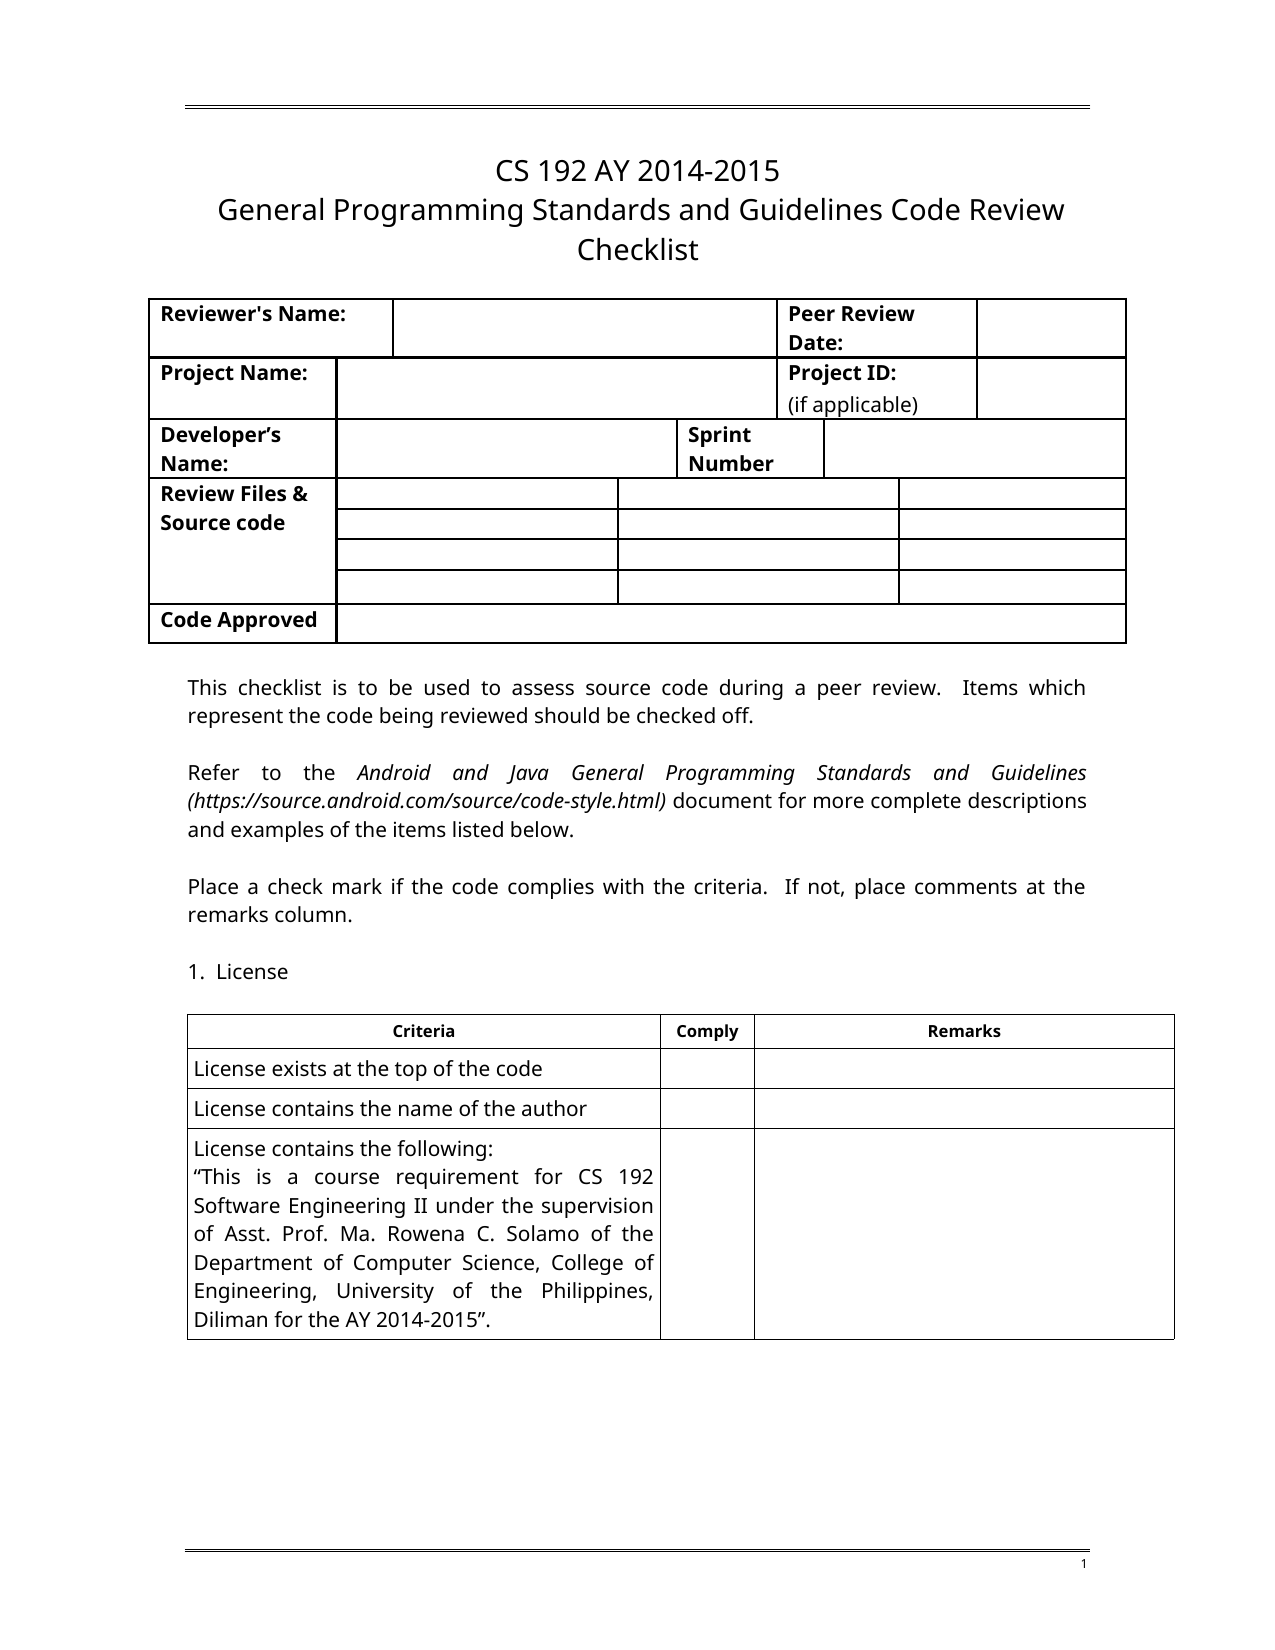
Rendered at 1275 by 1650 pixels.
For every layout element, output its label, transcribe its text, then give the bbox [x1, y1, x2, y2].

table_cell [978, 359, 1125, 418]
table_cell Project ID: [778, 359, 976, 388]
table_cell [661, 1049, 754, 1088]
table_cell [900, 571, 1125, 603]
table_header Criteria [188, 1015, 660, 1048]
text Refer to the Android and Java General Programming Standards and Guidelines (https://source.android.com/source/code-style.html) document for more complete descriptions and examples of the items listed below. [187, 758, 1087, 843]
table_cell Code Approved [150, 605, 335, 642]
table_cell [661, 1089, 754, 1128]
text General Programming Standards and Guidelines Code Review Checklist [187, 190, 1087, 269]
table_cell [338, 605, 1125, 642]
text 1. License [187, 957, 1087, 986]
table_header [978, 300, 1125, 356]
text This checklist is to be used to assess source code during a peer review. Items which represent the code being reviewed should be checked off. [187, 673, 1087, 729]
table_cell Developer’s Name: [150, 420, 335, 477]
table_cell Review Files & Source code [150, 479, 335, 603]
table_cell [338, 540, 617, 569]
table_header Comply [661, 1015, 754, 1048]
table_cell License contains the following: “This is a course requirement for CS 192 Software Engineering II under the supervision of Asst. Prof. Ma. Rowena C. Solamo of the Department of Computer Science, College of Engineering, University of the Philippines, Diliman for the AY 2014-2015”. [188, 1129, 660, 1339]
table_cell [755, 1089, 1174, 1128]
table_cell License exists at the top of the code [188, 1049, 660, 1088]
table_cell [900, 540, 1125, 569]
table_cell [755, 1129, 1174, 1339]
table_cell License contains the name of the author [188, 1089, 660, 1128]
table_cell [900, 479, 1125, 508]
table_cell [825, 420, 1125, 477]
table_cell [619, 479, 898, 508]
table_cell [619, 571, 898, 603]
table_cell [900, 510, 1125, 538]
table_cell [338, 359, 776, 418]
table_cell [619, 540, 898, 569]
table_cell [338, 479, 617, 508]
table_cell [661, 1129, 754, 1339]
table_cell [755, 1049, 1174, 1088]
table_header [394, 300, 776, 356]
text CS 192 AY 2014-2015 [187, 150, 1087, 190]
table_cell [619, 510, 898, 538]
table_cell [338, 510, 617, 538]
table_header Peer Review Date: [778, 300, 976, 356]
table_header Reviewer's Name: [150, 300, 392, 356]
table_cell [338, 420, 676, 477]
table_cell Project Name: [150, 359, 335, 418]
table_cell Sprint Number [678, 420, 823, 477]
table_header Remarks [755, 1015, 1174, 1048]
text Place a check mark if the code complies with the criteria. If not, place comments at the remarks column. [187, 872, 1087, 929]
table_cell (if applicable) [778, 388, 976, 418]
table_cell [338, 571, 617, 603]
